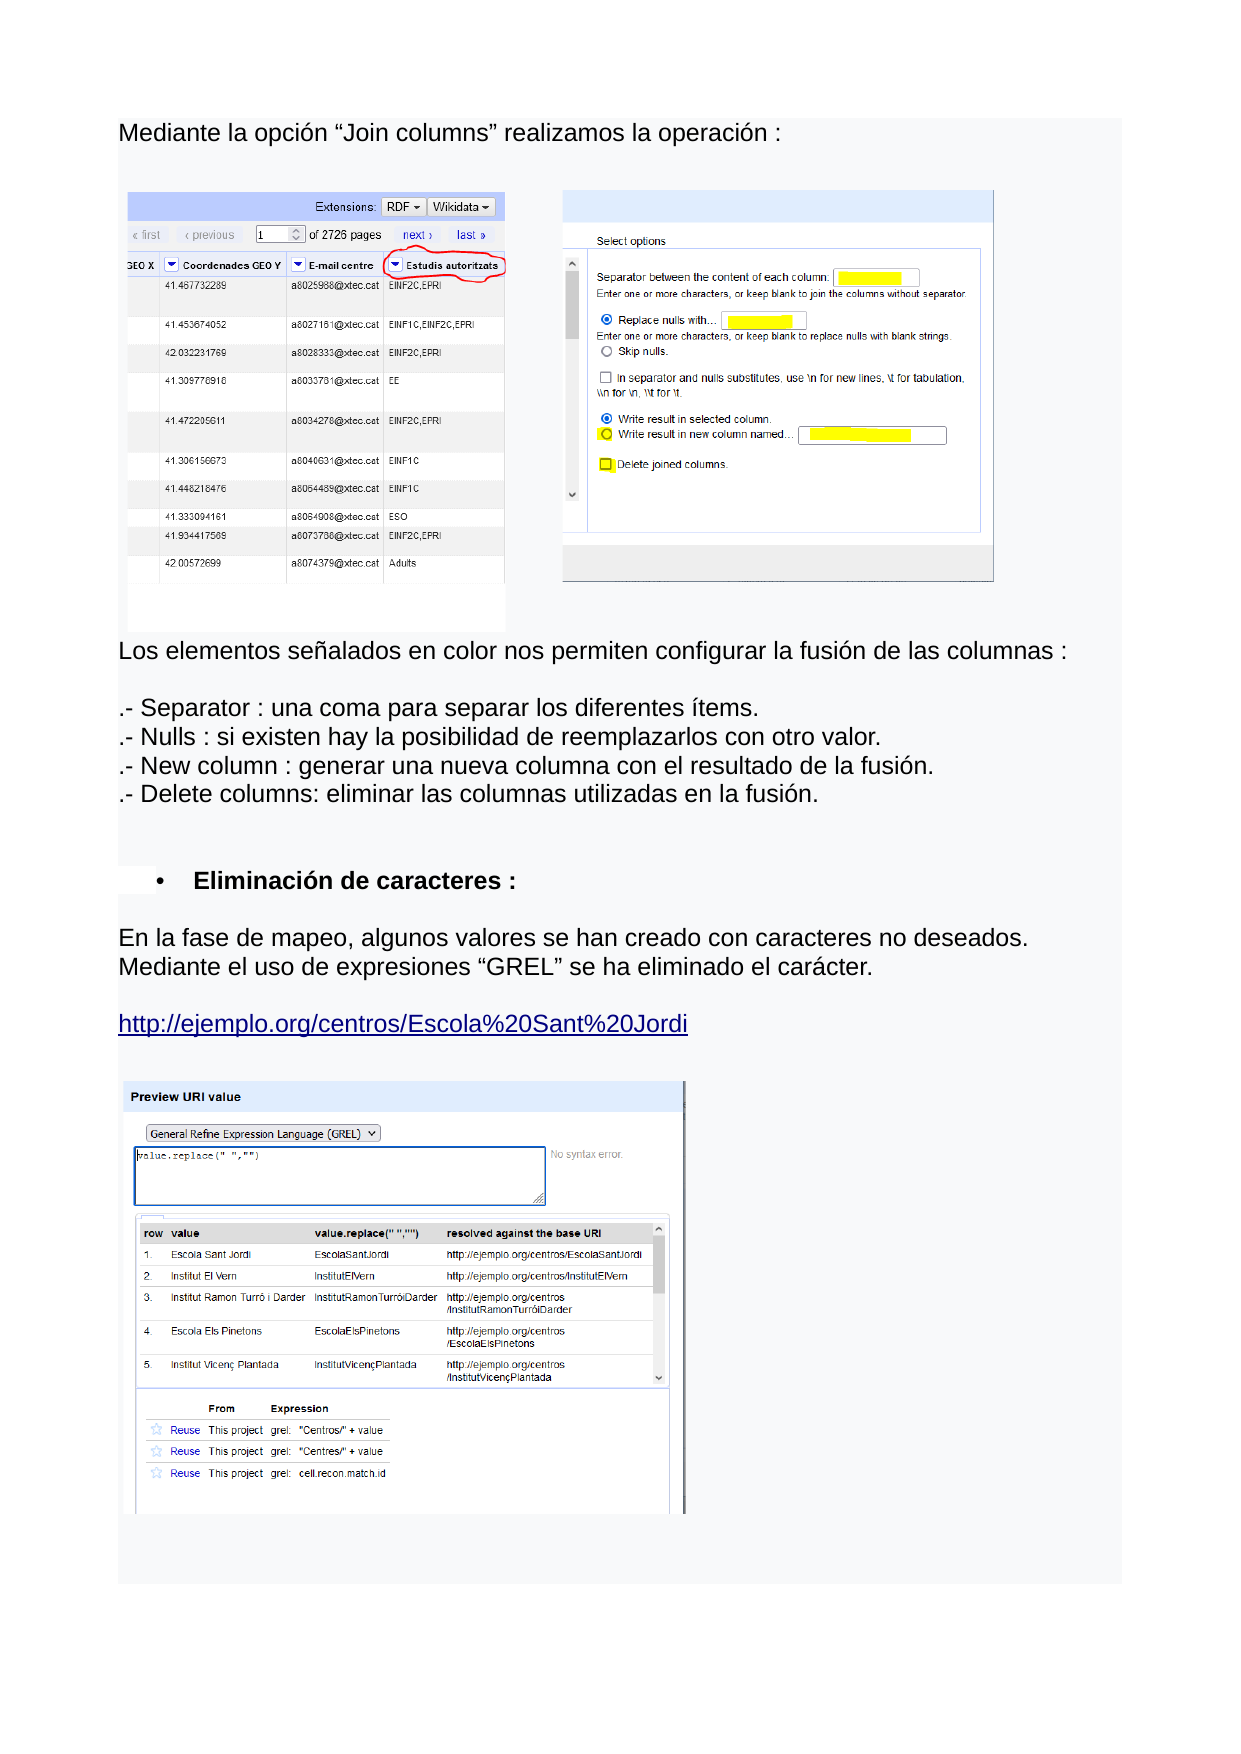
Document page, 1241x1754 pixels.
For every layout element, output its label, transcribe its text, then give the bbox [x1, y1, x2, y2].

text .- Separator : una coma para separar los diferentes ítems. [118, 693, 1122, 722]
picture [562, 190, 994, 582]
picture [123, 1081, 686, 1514]
text http://ejemplo.org/centros/Escola%20Sant%20Jordi [118, 1009, 1122, 1038]
text Los elementos señalados en color nos permiten configurar la fusión de las columnas : [118, 636, 1122, 664]
text .- Delete columns: eliminar las columnas utilizadas en la fusión. [118, 779, 1122, 808]
text .- New column : generar una nueva columna con el resultado de la fusión. [118, 751, 1122, 779]
text En la fase de mapeo, algunos valores se han creado con caracteres no deseados. Mediante el uso de expresiones “GREL” se ha eliminado el carácter. [118, 923, 1122, 981]
list Eliminación de caracteres : [156, 866, 1122, 894]
text .- Nulls : si existen hay la posibilidad de reemplazarlos con otro valor. [118, 722, 1122, 751]
picture [127, 192, 506, 632]
text Mediante la opción “Join columns” realizamos la operación : [118, 118, 1122, 147]
